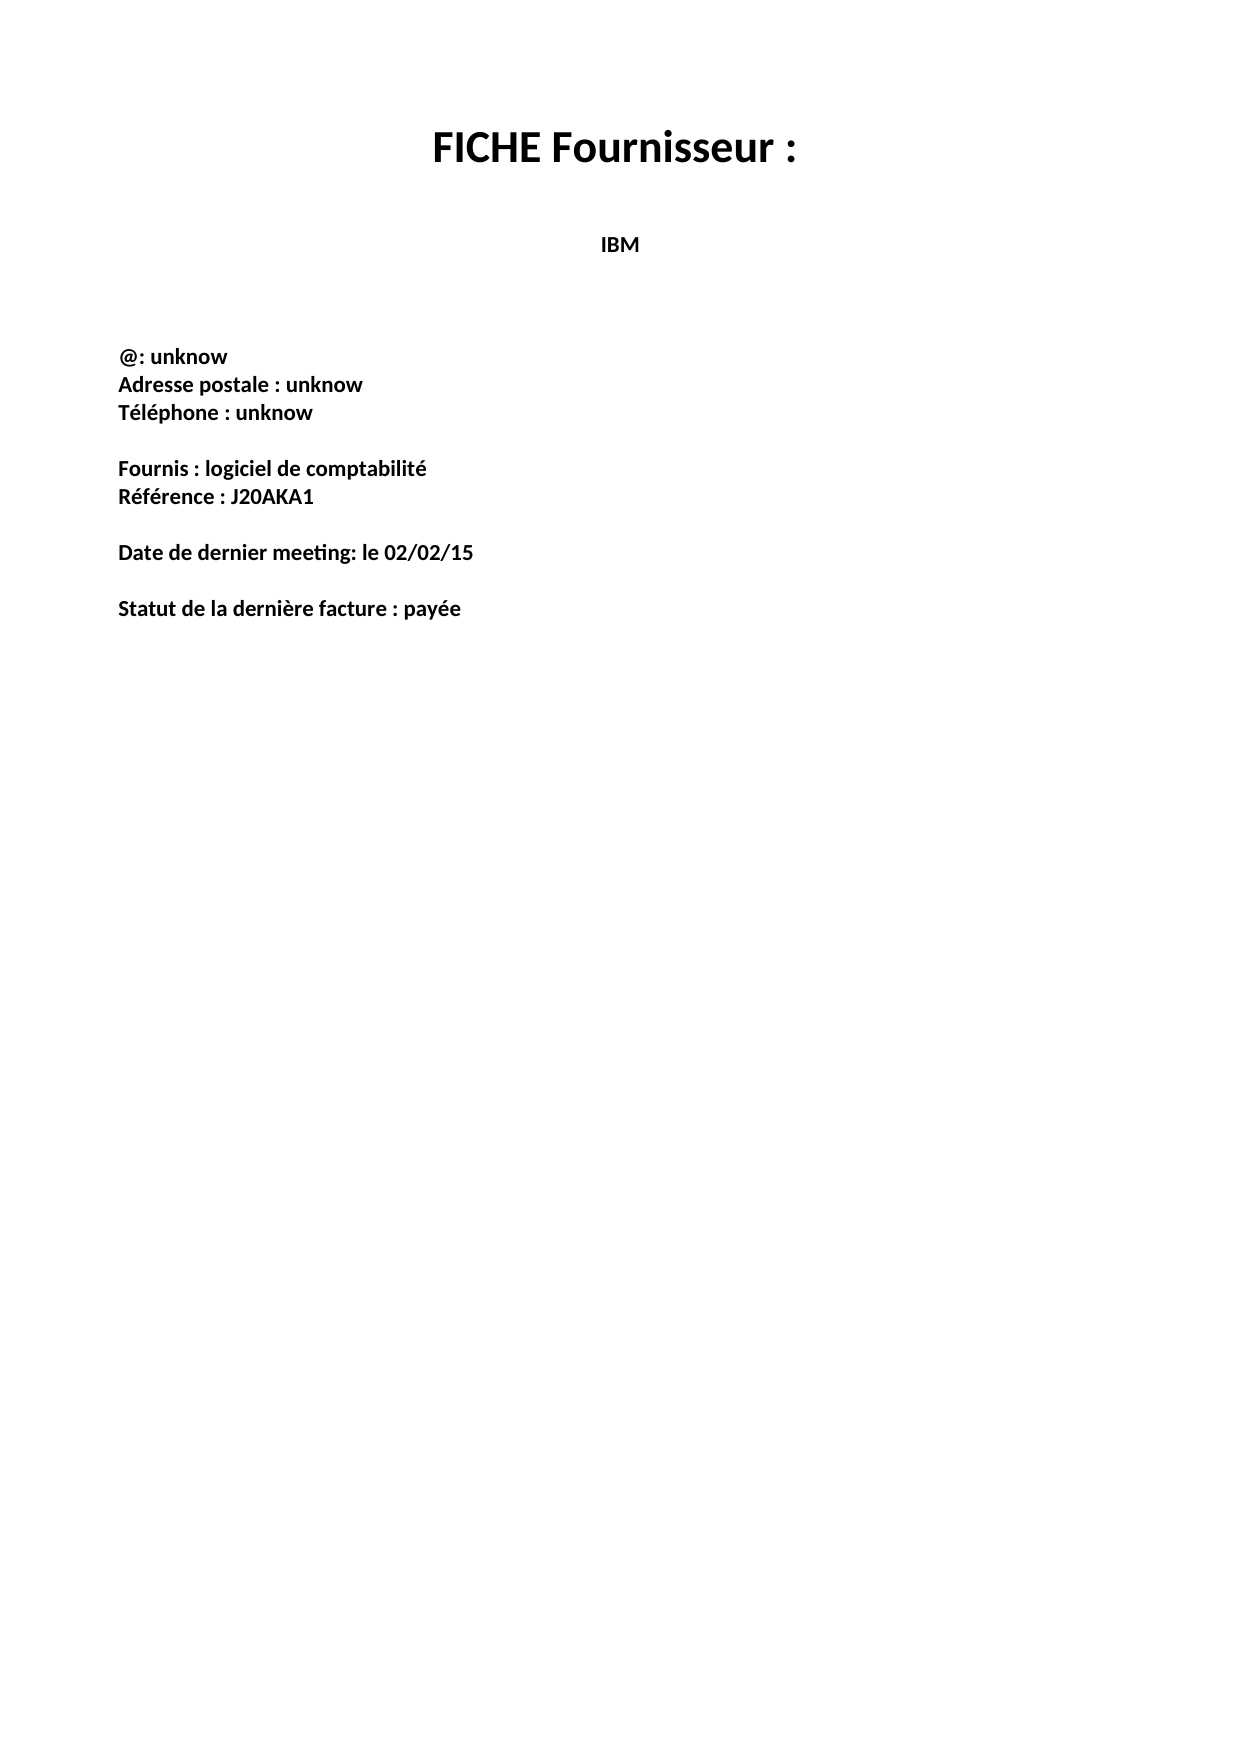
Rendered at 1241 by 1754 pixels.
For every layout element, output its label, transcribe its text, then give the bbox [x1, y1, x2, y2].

text FICHE Fournisseur : [118, 118, 1122, 174]
text @: unknow [118, 342, 1122, 370]
text Date de dernier meeting: le 02/02/15 [118, 538, 1122, 566]
text Téléphone : unknow [118, 398, 1122, 426]
text Référence : J20AKA1 [118, 482, 1122, 510]
text Adresse postale : unknow [118, 370, 1122, 398]
text Fournis : logiciel de comptabilité [118, 454, 1122, 482]
text IBM [118, 230, 1122, 258]
text Statut de la dernière facture : payée [118, 594, 1122, 622]
